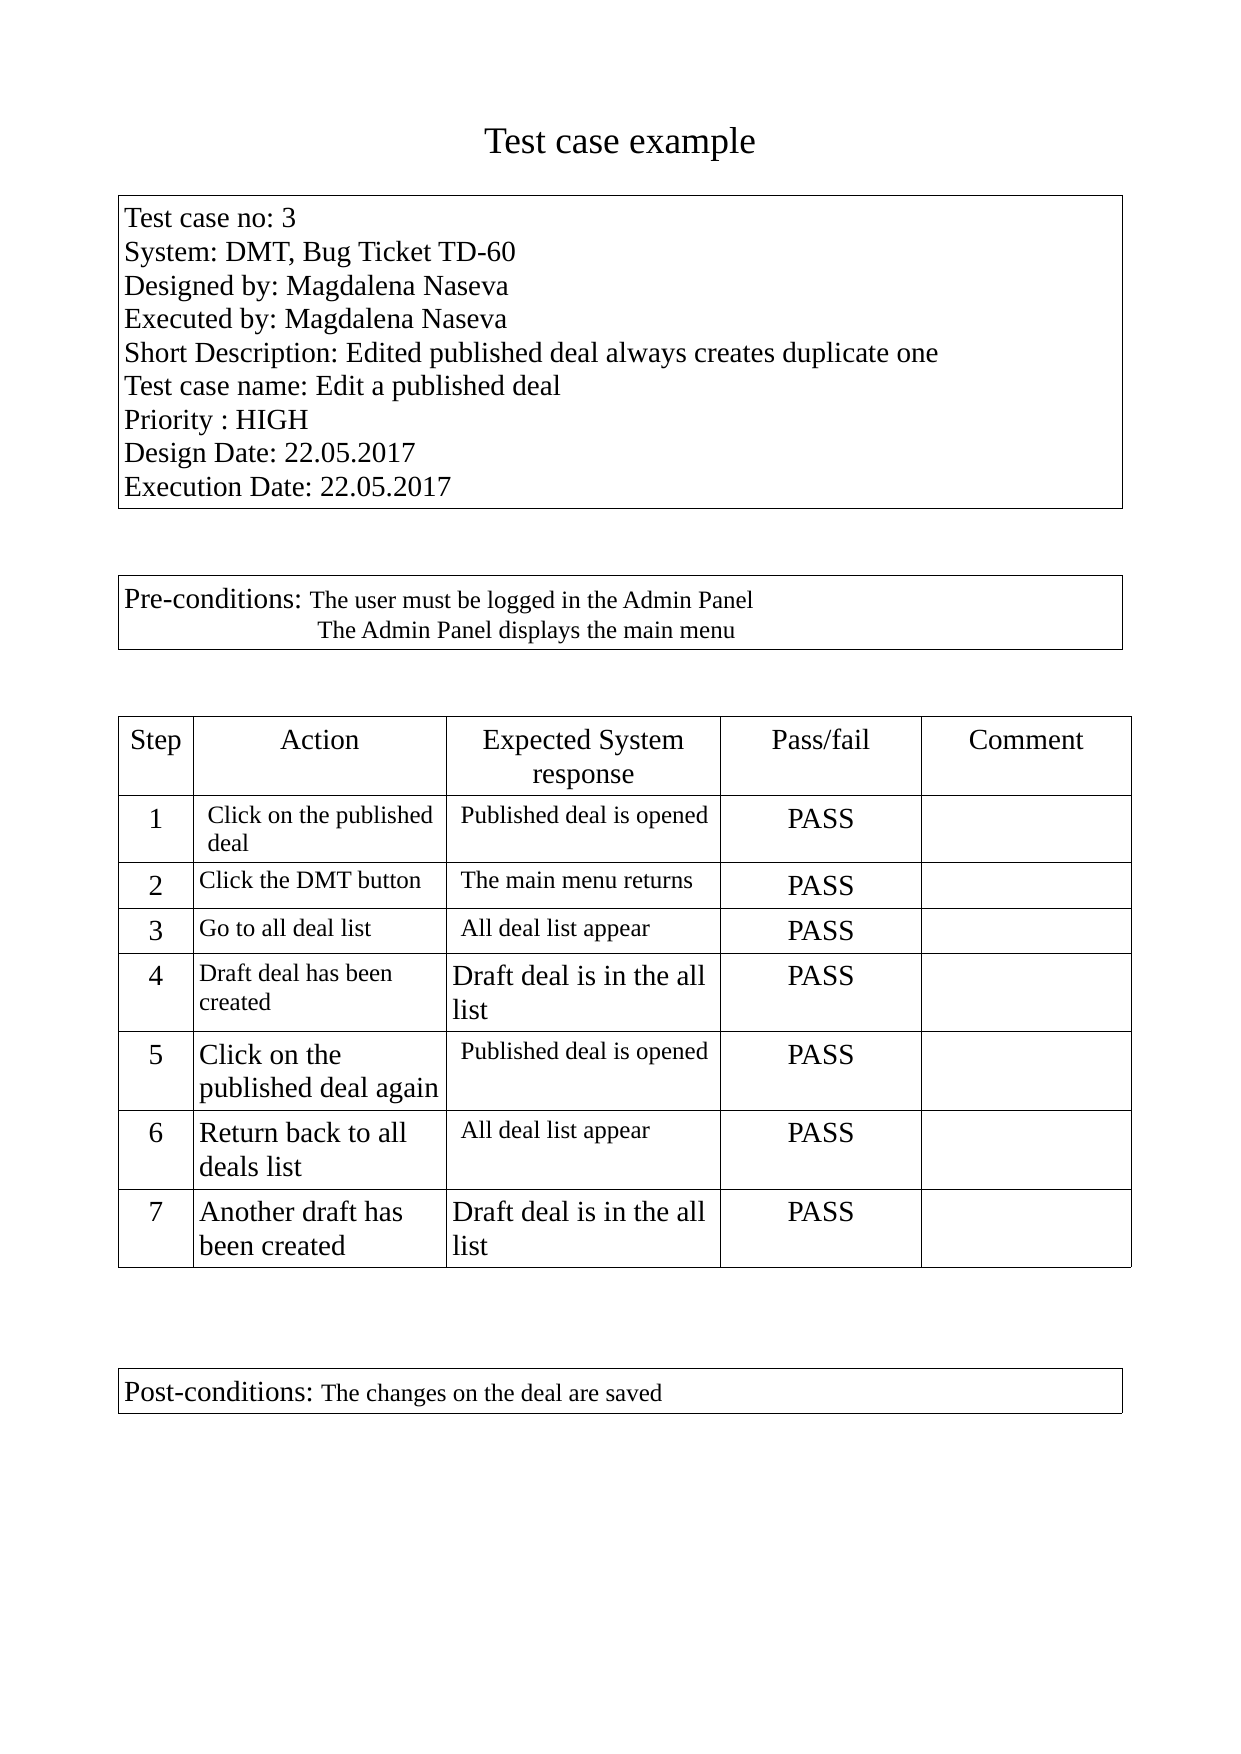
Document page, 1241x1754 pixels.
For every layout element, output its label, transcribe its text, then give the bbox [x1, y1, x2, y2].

table_header Pre-conditions: The user must be logged in the Admin Panel The Admin Panel displays the main menu [119, 576, 1122, 649]
table_cell PASS [721, 863, 921, 907]
table_cell [922, 909, 1131, 952]
table_cell The main menu returns [447, 863, 720, 907]
table_cell PASS [721, 796, 921, 862]
table_cell Go to all deal list [194, 909, 446, 952]
table_cell PASS [721, 1190, 921, 1267]
table_cell Click the DMT button [194, 863, 446, 907]
table_cell Click on the published deal [194, 796, 446, 862]
table_cell [922, 1111, 1131, 1188]
table_cell Published deal is opened [447, 796, 720, 862]
table_cell Draft deal is in the all list [447, 1190, 720, 1267]
text Test case example [118, 118, 1122, 161]
table_cell Draft deal has been created [194, 954, 446, 1031]
table_cell 3 [119, 909, 193, 952]
table_header Test case no: 3 System: DMT, Bug Ticket TD-60 Designed by: Magdalena Naseva Executed by: Magdalena Naseva Short Description: Edited published deal always creates duplicate one Test case name: Edit a published deal Priority : HIGH Design Date: 22.05.2017 Execution Date: 22.05.2017 [119, 196, 1122, 508]
table_cell [922, 954, 1131, 1031]
table_header Action [194, 717, 446, 795]
table_header Expected System response [447, 717, 720, 795]
table_cell All deal list appear [447, 909, 720, 952]
table_header Pass/fail [721, 717, 921, 795]
table_header Comment [922, 717, 1131, 795]
table_cell 5 [119, 1032, 193, 1110]
table_cell 6 [119, 1111, 193, 1188]
table_cell 7 [119, 1190, 193, 1267]
table_cell Published deal is opened [447, 1032, 720, 1110]
table_cell Draft deal is in the all list [447, 954, 720, 1031]
table_header Post-conditions: The changes on the deal are saved [119, 1369, 1122, 1413]
table_cell [922, 796, 1131, 862]
table_cell 1 [119, 796, 193, 862]
table_cell [922, 863, 1131, 907]
table_cell PASS [721, 1032, 921, 1110]
table_header Step [119, 717, 193, 795]
table_cell 2 [119, 863, 193, 907]
table_cell [922, 1190, 1131, 1267]
table_cell 4 [119, 954, 193, 1031]
table_cell PASS [721, 1111, 921, 1188]
table_cell Another draft has been created [194, 1190, 446, 1267]
table_cell Click on the published deal again [194, 1032, 446, 1110]
table_cell All deal list appear [447, 1111, 720, 1188]
table_cell [922, 1032, 1131, 1110]
table_cell Return back to all deals list [194, 1111, 446, 1188]
table_cell PASS [721, 909, 921, 952]
table_cell PASS [721, 954, 921, 1031]
